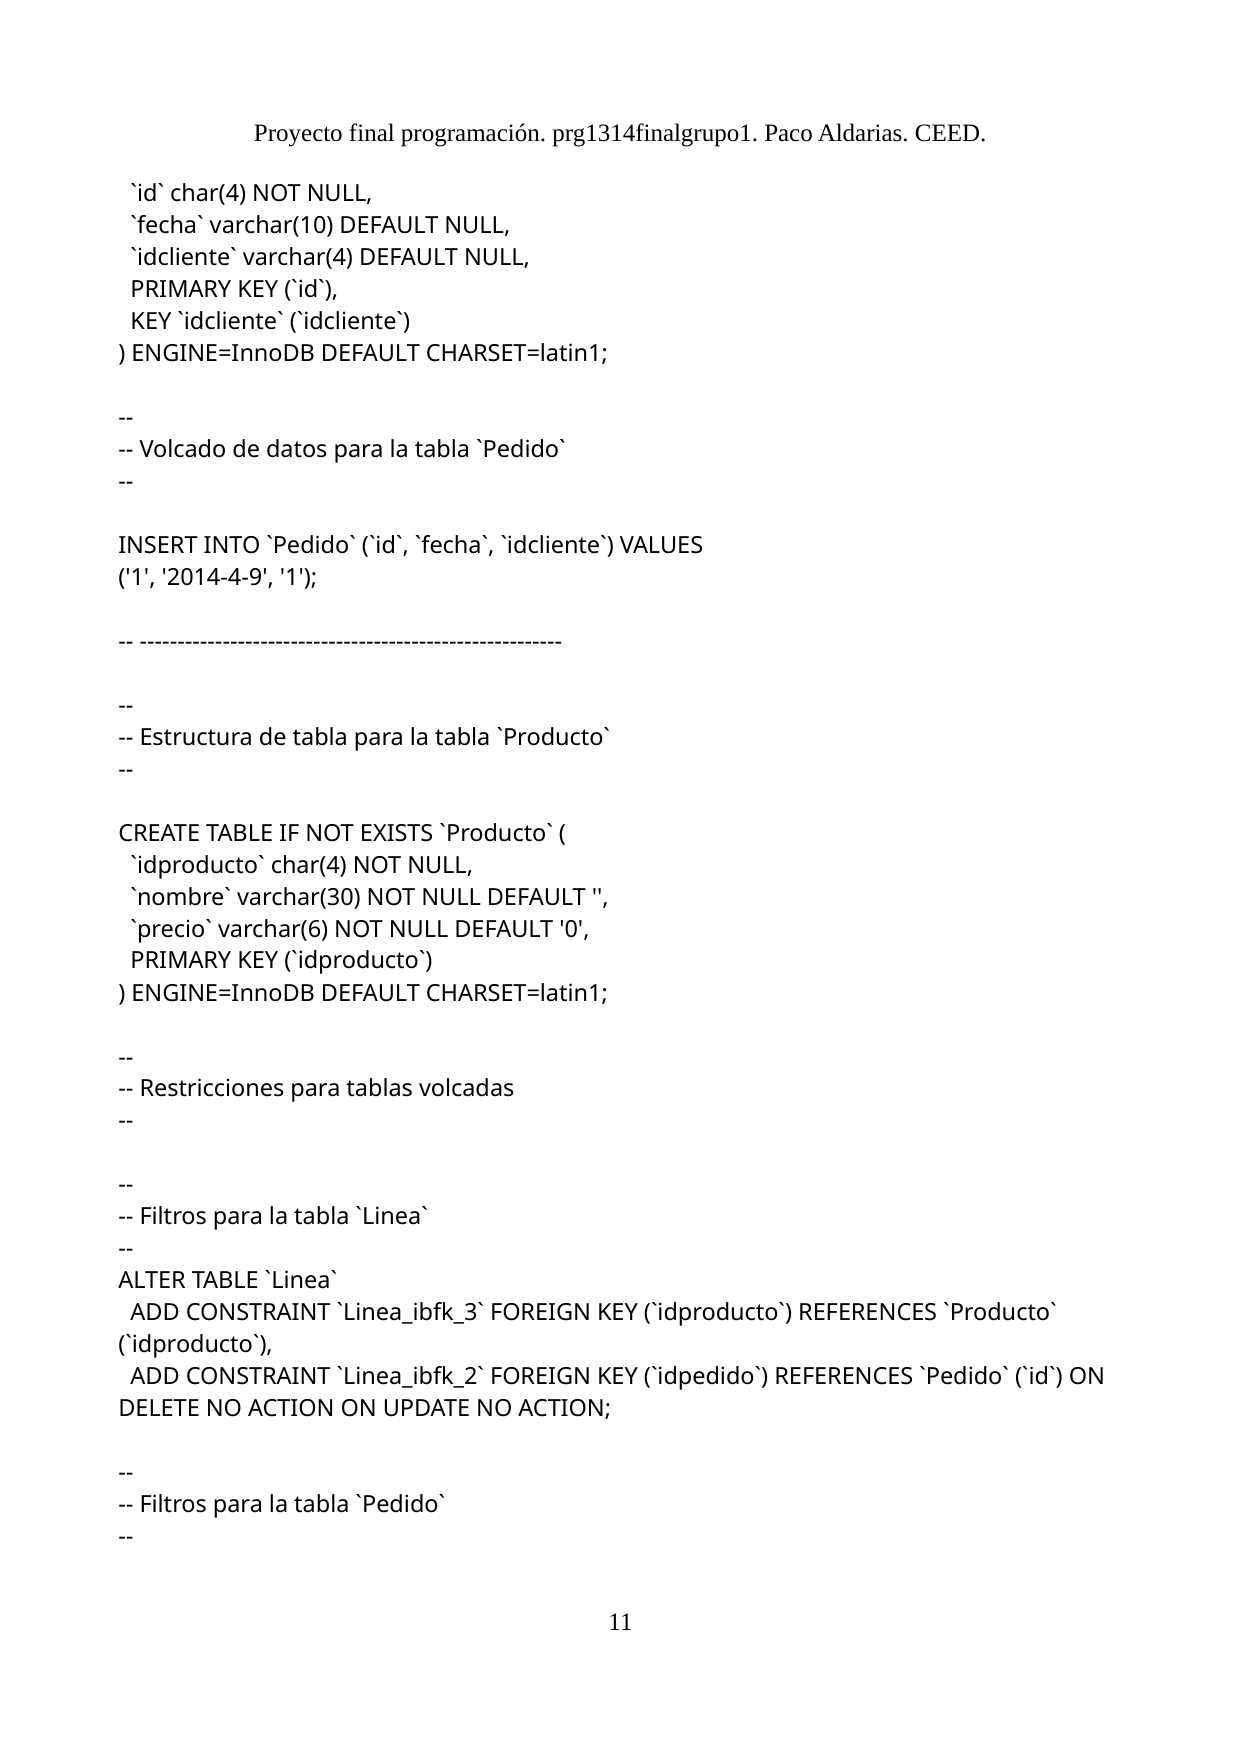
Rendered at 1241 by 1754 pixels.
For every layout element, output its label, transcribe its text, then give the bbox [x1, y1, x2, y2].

text -- [118, 1104, 1122, 1136]
text -- Restricciones para tablas volcadas [118, 1072, 1122, 1104]
text CREATE TABLE IF NOT EXISTS `Producto` ( [118, 816, 1122, 848]
text -- Volcado de datos para la tabla `Pedido` [118, 432, 1122, 464]
text `idproducto` char(4) NOT NULL, [118, 848, 1122, 880]
text PRIMARY KEY (`idproducto`) [118, 944, 1122, 976]
text `precio` varchar(6) NOT NULL DEFAULT '0', [118, 912, 1122, 944]
text ADD CONSTRAINT `Linea_ibfk_3` FOREIGN KEY (`idproducto`) REFERENCES `Producto` (`idproducto`), [118, 1296, 1122, 1359]
text KEY `idcliente` (`idcliente`) [118, 304, 1122, 336]
text ) ENGINE=InnoDB DEFAULT CHARSET=latin1; [118, 336, 1122, 368]
text `fecha` varchar(10) DEFAULT NULL, [118, 208, 1122, 240]
text -- [118, 1168, 1122, 1200]
text ALTER TABLE `Linea` [118, 1264, 1122, 1296]
text -- Filtros para la tabla `Pedido` [118, 1487, 1122, 1519]
text -- [118, 1519, 1122, 1551]
text -- [118, 1040, 1122, 1072]
text -- Estructura de tabla para la tabla `Producto` [118, 720, 1122, 752]
text INSERT INTO `Pedido` (`id`, `fecha`, `idcliente`) VALUES [118, 528, 1122, 560]
text -- [118, 1232, 1122, 1264]
text -- -------------------------------------------------------- [118, 624, 1122, 656]
text PRIMARY KEY (`id`), [118, 272, 1122, 304]
text -- [118, 1456, 1122, 1487]
text `nombre` varchar(30) NOT NULL DEFAULT '', [118, 880, 1122, 912]
text ADD CONSTRAINT `Linea_ibfk_2` FOREIGN KEY (`idpedido`) REFERENCES `Pedido` (`id`) ON DELETE NO ACTION ON UPDATE NO ACTION; [118, 1359, 1122, 1423]
text `idcliente` varchar(4) DEFAULT NULL, [118, 240, 1122, 272]
text -- Filtros para la tabla `Linea` [118, 1200, 1122, 1232]
text ) ENGINE=InnoDB DEFAULT CHARSET=latin1; [118, 976, 1122, 1008]
text -- [118, 400, 1122, 432]
text -- [118, 688, 1122, 720]
text ('1', '2014-4-9', '1'); [118, 560, 1122, 592]
text -- [118, 464, 1122, 496]
text -- [118, 752, 1122, 784]
text `id` char(4) NOT NULL, [118, 176, 1122, 208]
